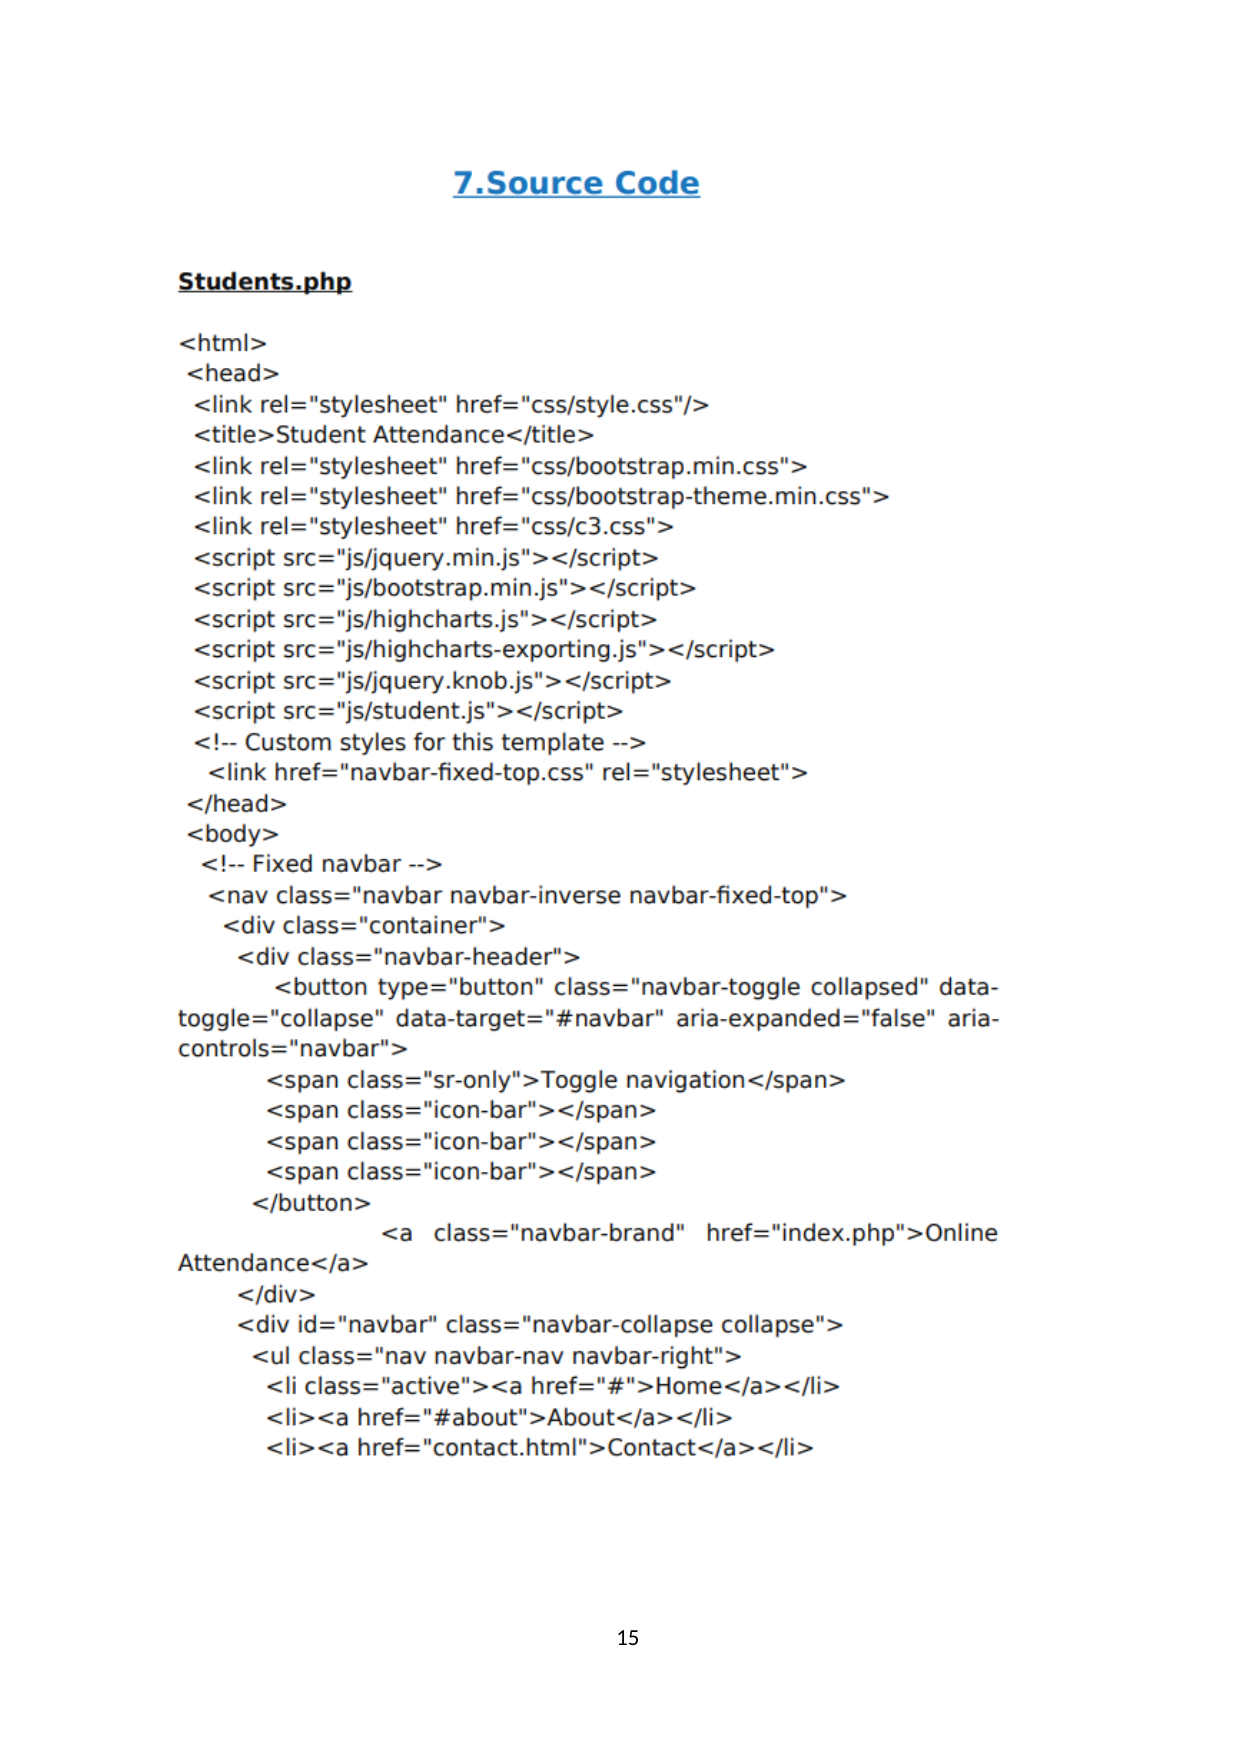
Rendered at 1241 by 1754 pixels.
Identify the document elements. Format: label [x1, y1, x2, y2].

picture [150, 161, 1106, 1480]
